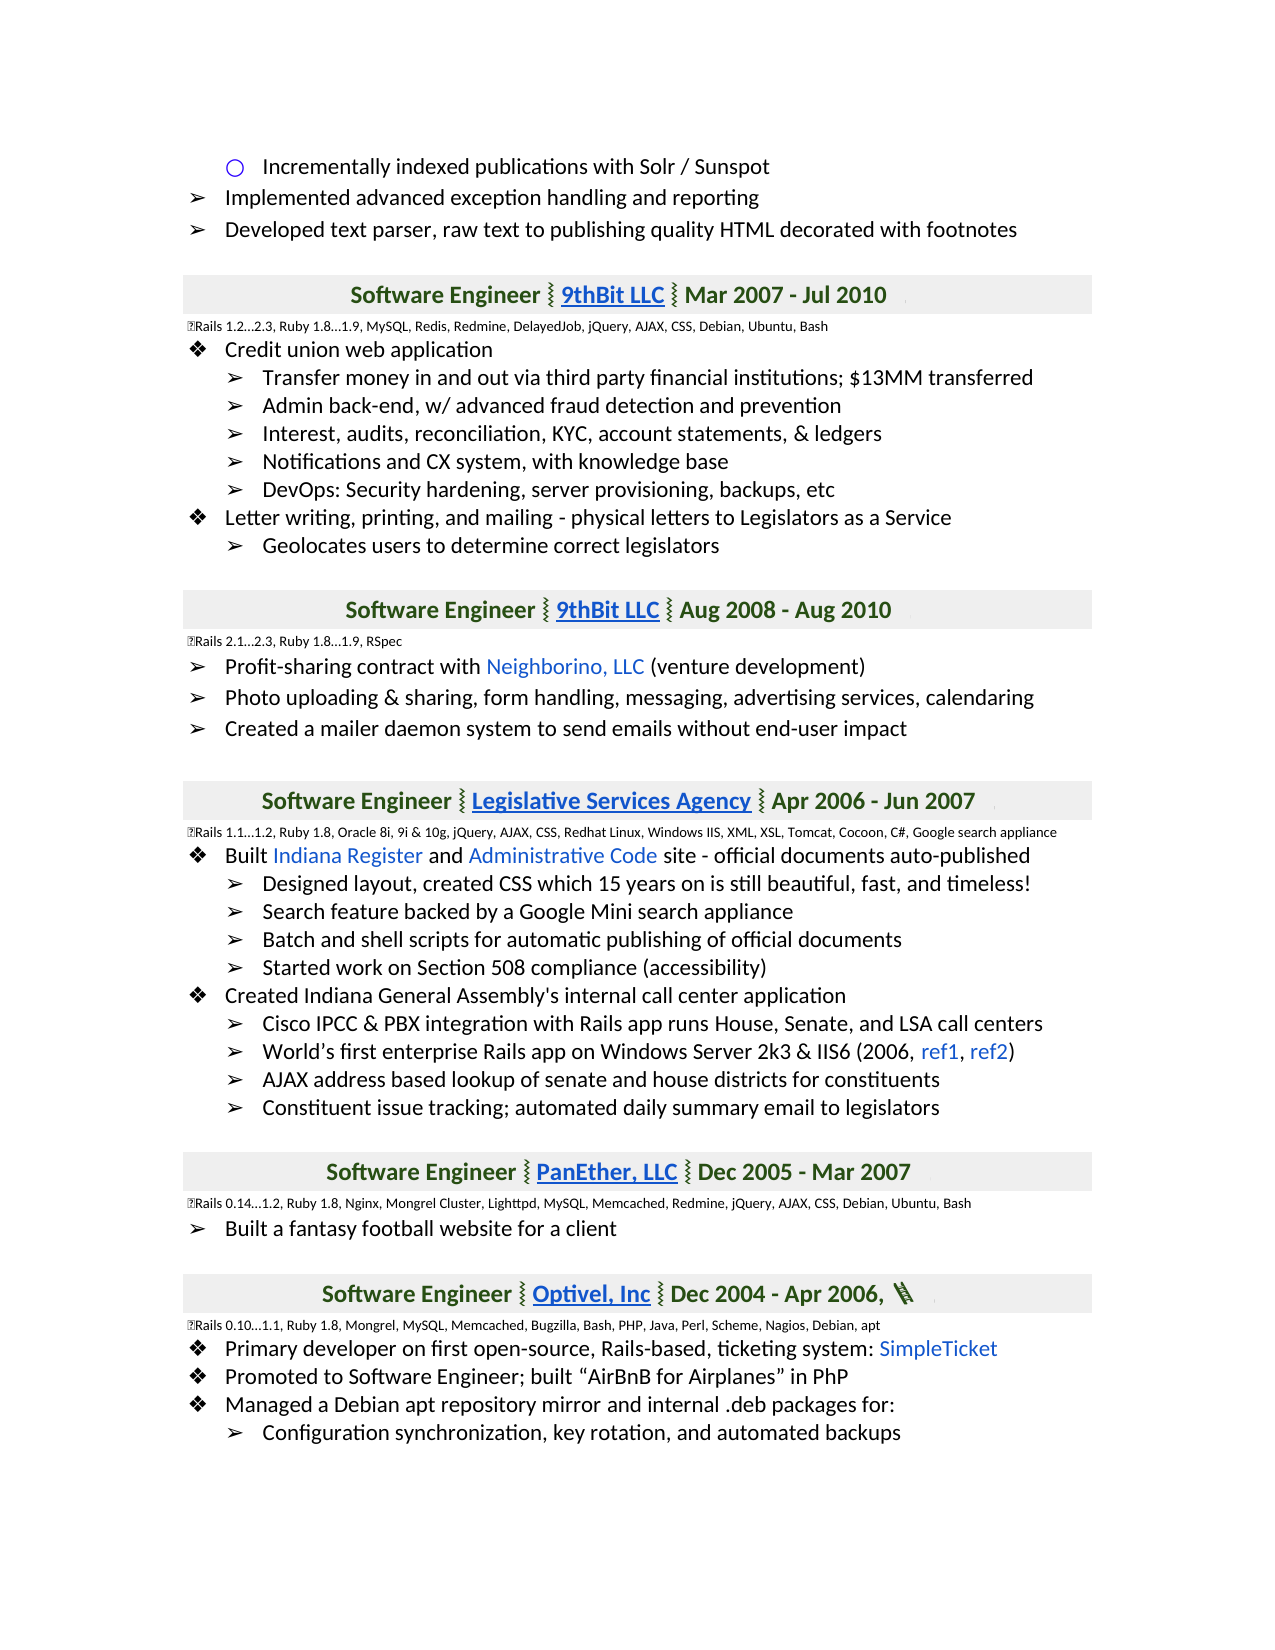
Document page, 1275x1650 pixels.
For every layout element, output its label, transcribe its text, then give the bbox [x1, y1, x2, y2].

list Managed a Debian apt repository mirror and internal .deb packages for: [187, 1390, 1087, 1418]
subtitle 🥞Rails 1.2…2.3, Ruby 1.8…1.9, MySQL, Redis, Redmine, DelayedJob, jQuery, AJAX, CSS, Debian, Ubuntu, Bash [187, 317, 1087, 335]
list Geolocates users to determine correct legislators [225, 531, 1087, 559]
list World’s first enterprise Rails app on Windows Server 2k3 & IIS6 (2006, ref1, ref2) [225, 1037, 1087, 1065]
list Admin back-end, w/ advanced fraud detection and prevention [225, 391, 1087, 419]
list Started work on Section 508 compliance (accessibility) [225, 953, 1087, 981]
list Primary developer on first open-source, Rails-based, ticketing system: SimpleTicket [187, 1334, 1087, 1362]
list Created Indiana General Assembly's internal call center application [187, 981, 1087, 1009]
list Designed layout, created CSS which 15 years on is still beautiful, fast, and timeless! [225, 869, 1087, 897]
list Promoted to Software Engineer; built “AirBnB for Airplanes” in PhP [187, 1362, 1087, 1390]
subtitle Software Engineer ⦚ 9thBit LLC ⦚ Aug 2008 - Aug 2010 [183, 590, 1092, 629]
list Implemented advanced exception handling and reporting [187, 181, 1087, 212]
list Batch and shell scripts for automatic publishing of official documents [225, 925, 1087, 953]
list Configuration synchronization, key rotation, and automated backups [225, 1418, 1087, 1446]
subtitle Software Engineer ⦚ Legislative Services Agency ⦚ Apr 2006 - Jun 2007 [183, 781, 1092, 820]
list Notifications and CX system, with knowledge base [225, 447, 1087, 475]
list Credit union web application [187, 335, 1087, 363]
subtitle 🥞Rails 1.1…1.2, Ruby 1.8, Oracle 8i, 9i & 10g, jQuery, AJAX, CSS, Redhat Linux, Windows IIS, XML, XSL, Tomcat, Cocoon, C#, Google search appliance [187, 823, 1087, 841]
subtitle Software Engineer ⦚ Optivel, Inc ⦚ Dec 2004 - Apr 2006, 🪜 [183, 1274, 1092, 1313]
list Search feature backed by a Google Mini search appliance [225, 897, 1087, 925]
list DevOps: Security hardening, server provisioning, backups, etc [225, 475, 1087, 503]
list Developed text parser, raw text to publishing quality HTML decorated with footnotes [187, 212, 1087, 244]
list Cisco IPCC & PBX integration with Rails app runs House, Senate, and LSA call centers [225, 1009, 1087, 1037]
list Built a fantasy football website for a client [187, 1212, 1087, 1243]
subtitle Software Engineer ⦚ 9thBit LLC ⦚ Mar 2007 - Jul 2010 [183, 275, 1092, 314]
list Incrementally indexed publications with Solr / Sunspot [225, 150, 1087, 181]
subtitle 🥞Rails 0.14…1.2, Ruby 1.8, Nginx, Mongrel Cluster, Lighttpd, MySQL, Memcached, Redmine, jQuery, AJAX, CSS, Debian, Ubuntu, Bash [187, 1194, 1087, 1212]
subtitle 🥞Rails 2.1…2.3, Ruby 1.8…1.9, RSpec [187, 632, 1087, 650]
list AJAX address based lookup of senate and house districts for constituents [225, 1065, 1087, 1093]
list Interest, audits, reconciliation, KYC, account statements, & ledgers [225, 419, 1087, 447]
list Constituent issue tracking; automated daily summary email to legislators [225, 1093, 1087, 1121]
list Created a mailer daemon system to send emails without end-user impact [187, 712, 1087, 743]
subtitle Software Engineer ⦚ PanEther, LLC ⦚ Dec 2005 - Mar 2007 [183, 1152, 1092, 1191]
list Built Indiana Register and Administrative Code site - official documents auto-published [187, 841, 1087, 869]
list Transfer money in and out via third party financial institutions; $13MM transferred [225, 363, 1087, 391]
list Photo uploading & sharing, form handling, messaging, advertising services, calendaring [187, 681, 1087, 712]
subtitle 🥞Rails 0.10…1.1, Ruby 1.8, Mongrel, MySQL, Memcached, Bugzilla, Bash, PHP, Java, Perl, Scheme, Nagios, Debian, apt [187, 1316, 1087, 1334]
list Profit-sharing contract with Neighborino, LLC (venture development) [187, 650, 1087, 681]
list Letter writing, printing, and mailing - physical letters to Legislators as a Service [187, 503, 1087, 531]
